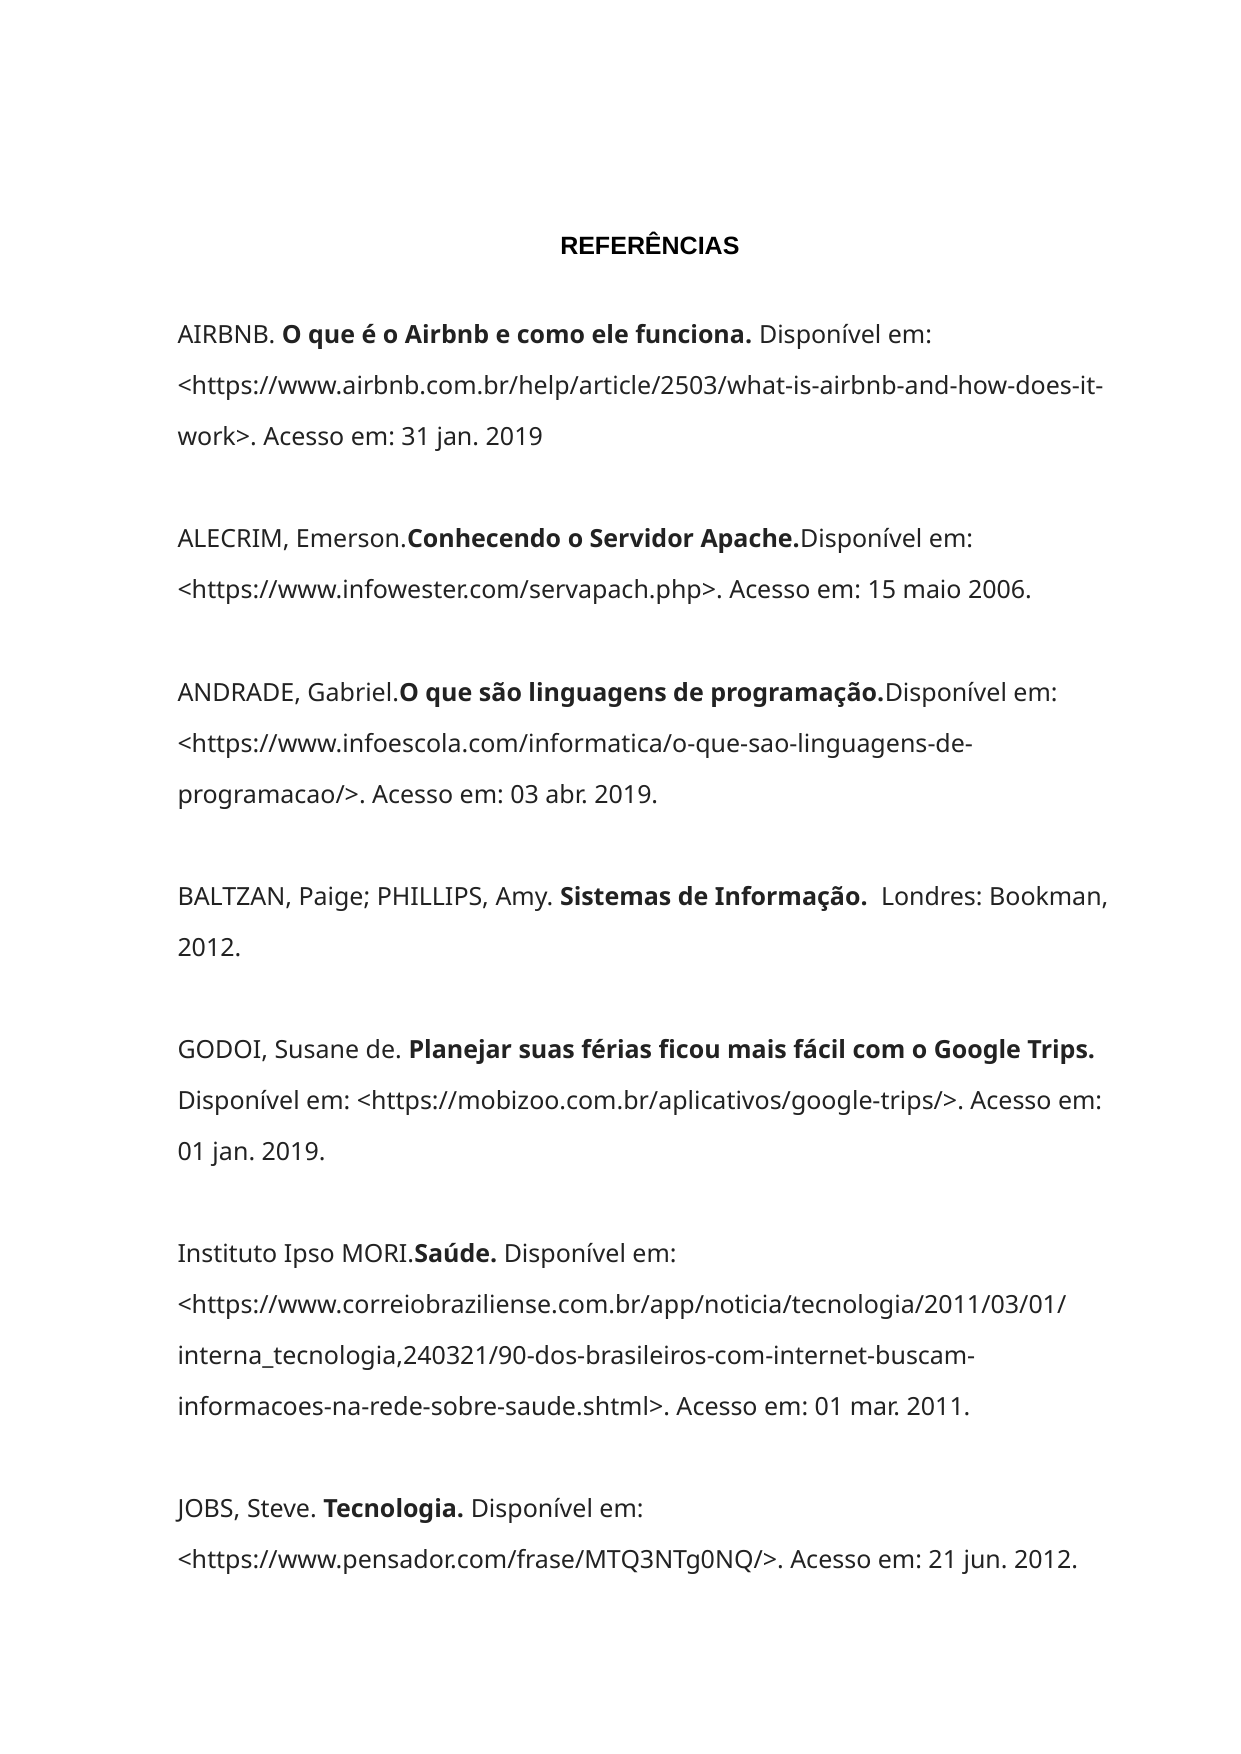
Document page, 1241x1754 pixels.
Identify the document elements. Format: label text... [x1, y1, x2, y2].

text GODOI, Susane de. Planejar suas férias ficou mais fácil com o Google Trips. Disponível em: <https://mobizoo.com.br/aplicativos/google-trips/>. Acesso em: 01 jan. 2019. [177, 1031, 1122, 1168]
text AIRBNB. O que é o Airbnb e como ele funciona. Disponível em: <https://www.airbnb.com.br/help/article/2503/what-is-airbnb-and-how-does-it-work>. Acesso em: 31 jan. 2019 [177, 317, 1122, 453]
text JOBS, Steve. Tecnologia. Disponível em: <https://www.pensador.com/frase/MTQ3NTg0NQ/>. Acesso em: 21 jun. 2012. [177, 1491, 1122, 1576]
text REFERÊNCIAS [177, 231, 1122, 259]
text Instituto Ipso MORI.Saúde. Disponível em: <https://www.correiobraziliense.com.br/app/noticia/tecnologia/2011/03/01/interna_tecnologia,240321/90-dos-brasileiros-com-internet-buscam-informacoes-na-rede-sobre-saude.shtml>. Acesso em: 01 mar. 2011. [177, 1236, 1122, 1423]
text ANDRADE, Gabriel.O que são linguagens de programação.Disponível em: <https://www.infoescola.com/informatica/o-que-sao-linguagens-de-programacao/>. Acesso em: 03 abr. 2019. [177, 674, 1122, 810]
text ALECRIM, Emerson.Conhecendo o Servidor Apache.Disponível em: <https://www.infowester.com/servapach.php>. Acesso em: 15 maio 2006. [177, 521, 1122, 606]
text BALTZAN, Paige; PHILLIPS, Amy. Sistemas de Informação. Londres: Bookman, 2012. [177, 878, 1122, 963]
